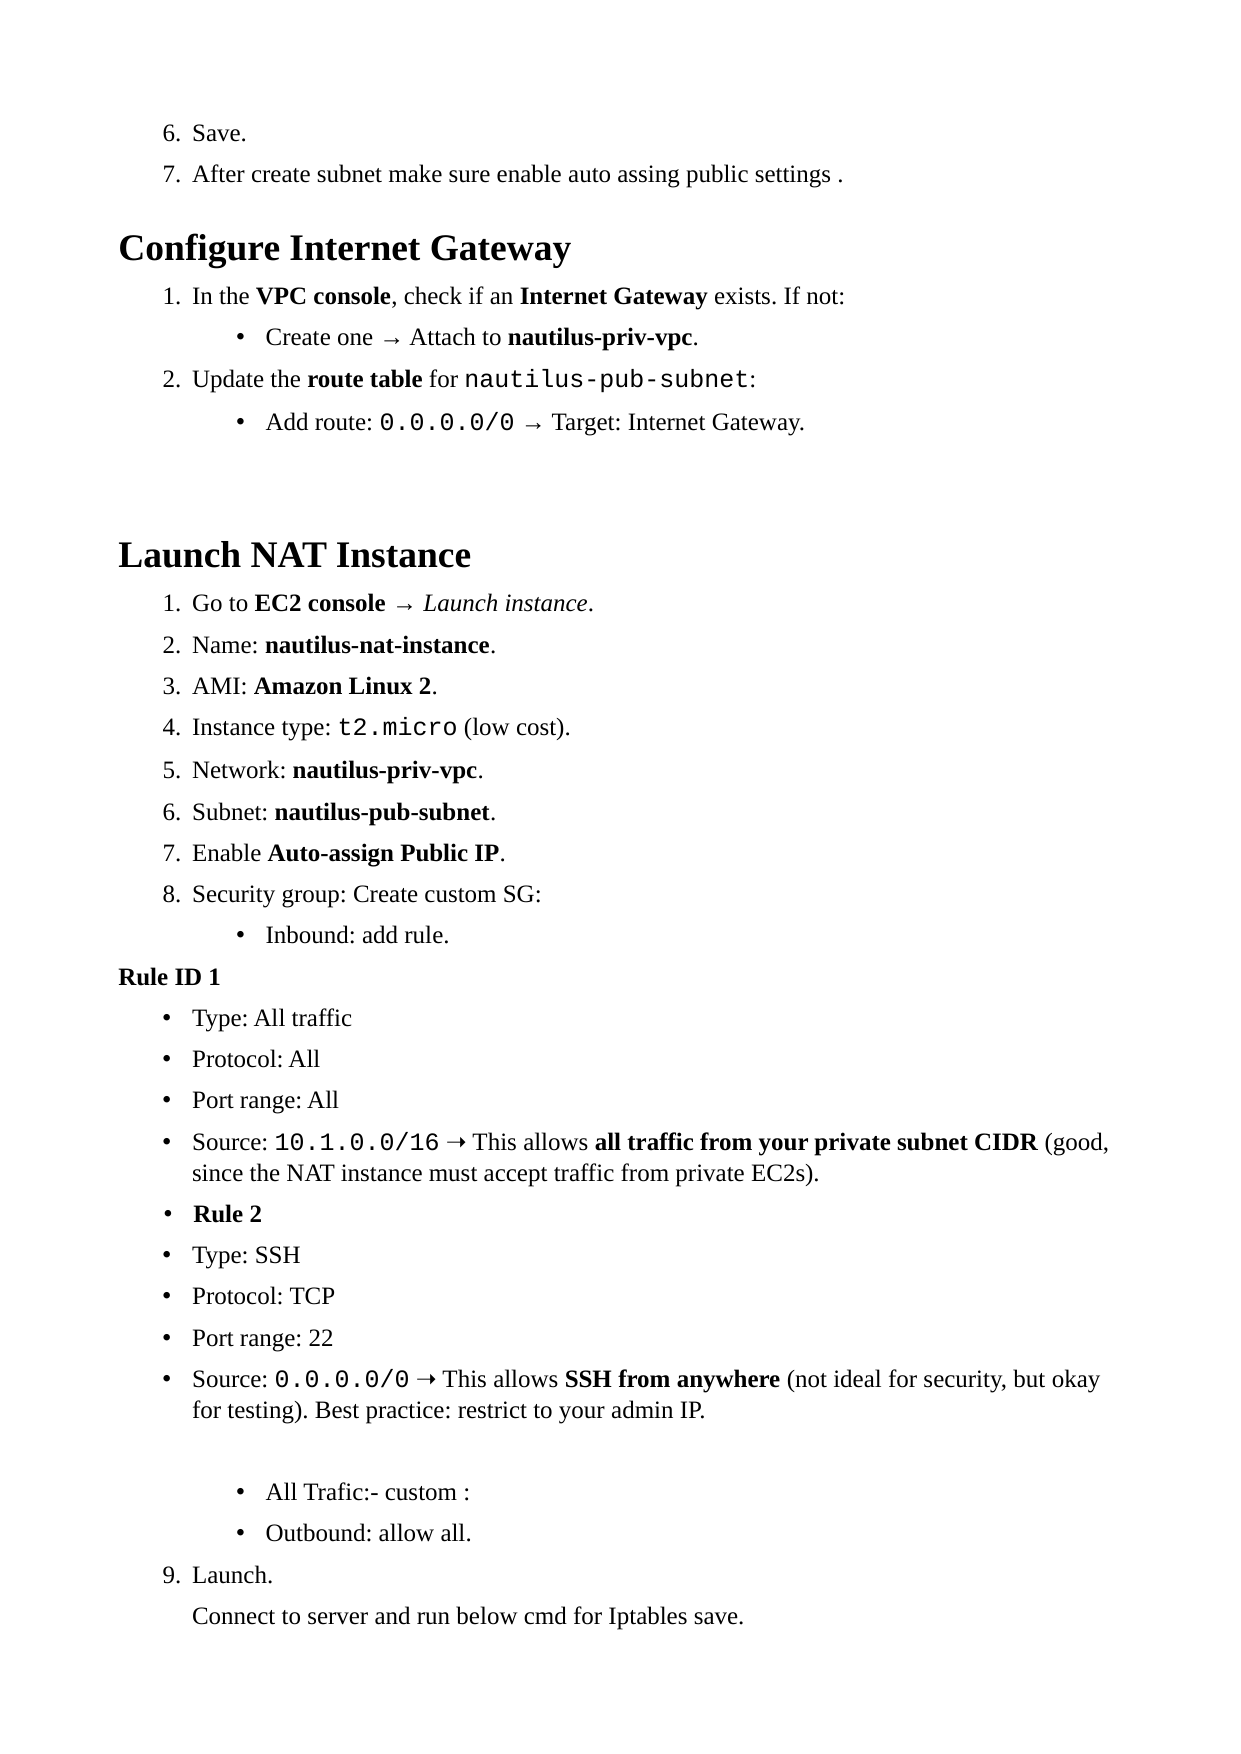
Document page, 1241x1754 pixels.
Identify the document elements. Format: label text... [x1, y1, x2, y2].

list After create subnet make sure enable auto assing public settings . [162, 159, 1122, 188]
list Protocol: All [162, 1044, 1122, 1073]
list Source: 10.1.0.0/16 ➝ This allows all traffic from your private subnet CIDR (good, since the NAT instance must accept traffic from private EC2s). [162, 1127, 1122, 1186]
list Save. [162, 118, 1122, 147]
list Protocol: TCP [162, 1281, 1122, 1310]
list AMI: Amazon Linux 2. [162, 671, 1122, 700]
list Name: nautilus-nat-instance. [162, 630, 1122, 658]
list Security group: Create custom SG: [162, 879, 1122, 908]
list All Trafic:- custom : [236, 1477, 1122, 1506]
subtitle Launch NAT Instance [118, 533, 1122, 576]
list Rule 2 [164, 1199, 1122, 1228]
list Enable Auto-assign Public IP. [162, 838, 1122, 867]
list Go to EC2 console → Launch instance. [162, 588, 1122, 617]
list Update the route table for nautilus-pub-subnet: [162, 364, 1122, 394]
list Source: 0.0.0.0/0 ➝ This allows SSH from anywhere (not ideal for security, but okay for testing). Best practice: restrict to your admin IP. [162, 1364, 1122, 1423]
list In the VPC console, check if an Internet Gateway exists. If not: [162, 281, 1122, 310]
list Type: SSH [162, 1240, 1122, 1269]
list Outbound: allow all. [236, 1518, 1122, 1547]
list Subnet: nautilus-pub-subnet. [162, 797, 1122, 826]
list Inbound: add rule. [236, 921, 1122, 949]
list Port range: 22 [162, 1323, 1122, 1351]
list Type: All traffic [162, 1003, 1122, 1032]
list Instance type: t2.micro (low cost). [162, 712, 1122, 743]
list Port range: All [162, 1086, 1122, 1114]
subtitle Configure Internet Gateway [118, 226, 1122, 269]
list Add route: 0.0.0.0/0 → Target: Internet Gateway. [236, 407, 1122, 438]
list Launch. [162, 1560, 1122, 1588]
list Connect to server and run below cmd for Iptables save. [162, 1601, 1122, 1630]
list Create one → Attach to nautilus-priv-vpc. [236, 322, 1122, 351]
list Network: nautilus-priv-vpc. [162, 756, 1122, 784]
text Rule ID 1 [118, 962, 1122, 991]
